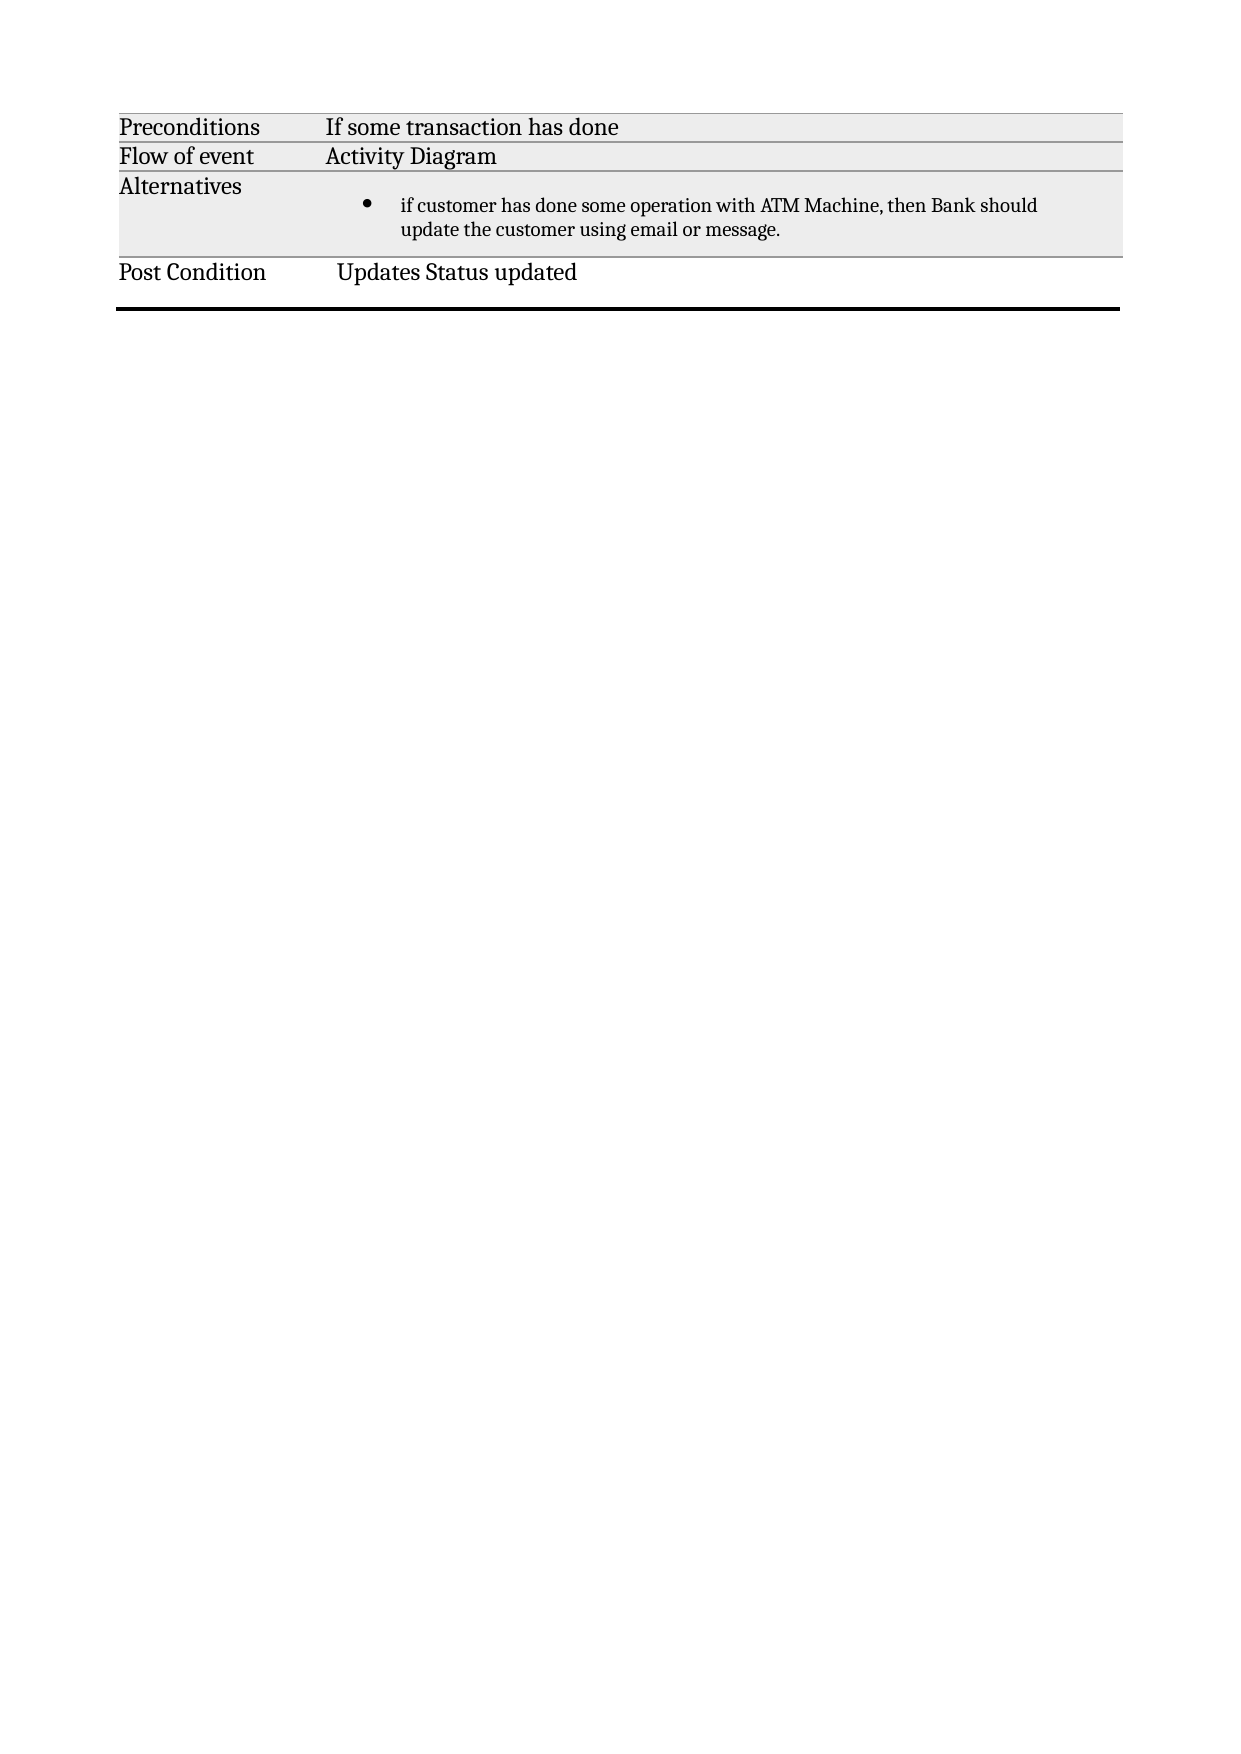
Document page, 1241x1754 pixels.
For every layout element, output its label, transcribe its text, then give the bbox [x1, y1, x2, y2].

table_cell Activity Diagram [298, 143, 1123, 170]
text Post Condition Updates Status updated [118, 258, 1134, 287]
table_cell Preconditions [119, 114, 298, 141]
table_cell If some transaction has done [298, 114, 1123, 141]
table_cell Alternatives [119, 172, 298, 256]
table_cell Flow of event [119, 143, 298, 170]
table_cell if customer has done some operation with ATM Machine, then Bank should update the customer using email or message. [298, 172, 1123, 256]
